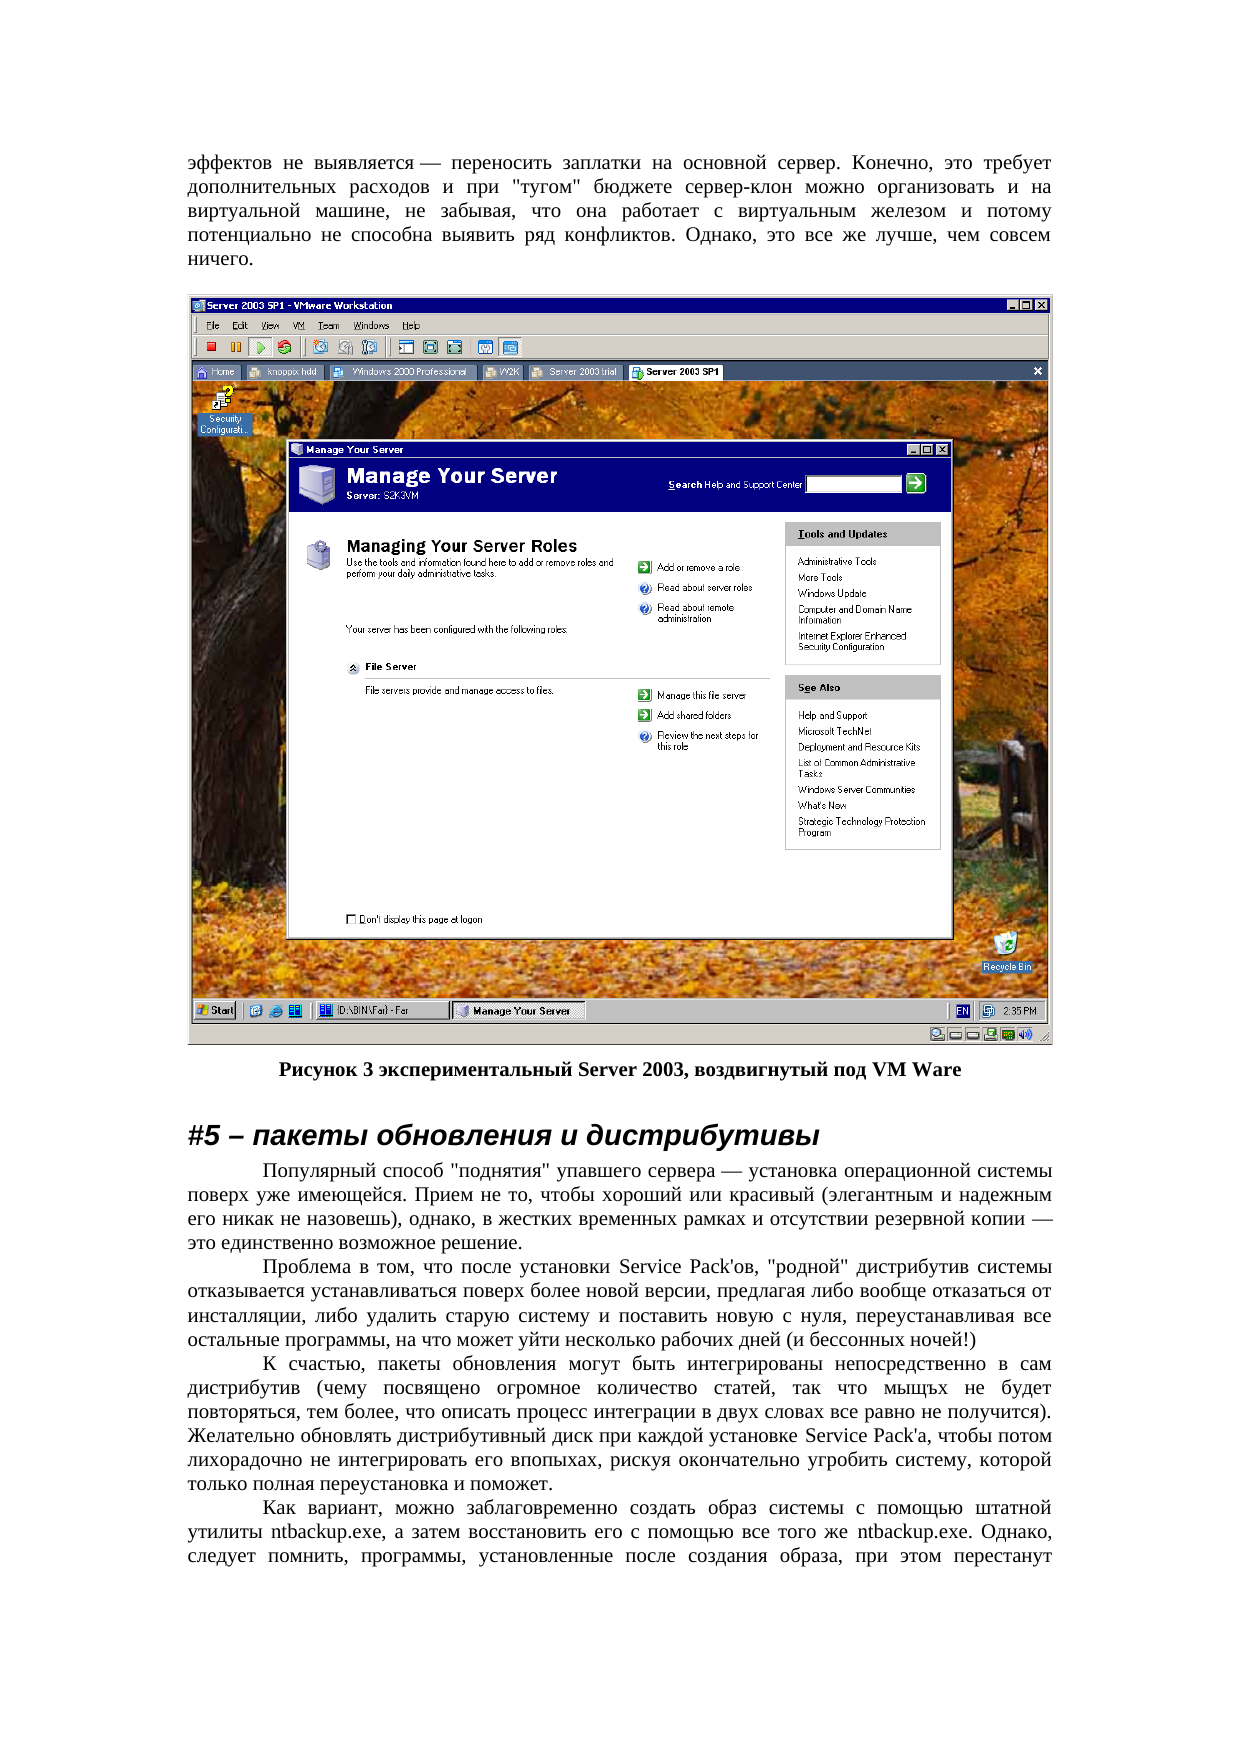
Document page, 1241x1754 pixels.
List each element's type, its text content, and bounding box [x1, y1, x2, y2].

text эффектов не выявляется — переносить заплатки на основной сервер. Конечно, это требует дополнительных расходов и при "тугом" бюджете сервер-клон можно организовать и на виртуальной машине, не забывая, что она работает с виртуальным железом и потому потенциально не способна выявить ряд конфликтов. Однако, это все же лучше, чем совсем ничего. [187, 150, 1053, 270]
text Как вариант, можно заблаговременно создать образ системы с помощью штатной утилиты ntbackup.exe, а затем восстановить его с помощью все того же ntbackup.exe. Однако, следует помнить, программы, установленные после создания образа, при этом перестанут [187, 1495, 1053, 1567]
text Популярный способ "поднятия" упавшего сервера — установка операционной системы поверх уже имеющейся. Прием не то, чтобы хороший или красивый (элегантным и надежным его никак не назовешь), однако, в жестких временных рамках и отсутствии резервной копии — это единственно возможное решение. [187, 1158, 1053, 1254]
text Рисунок 3 экспериментальный Server 2003, воздвигнутый под VM Ware [187, 1057, 1053, 1081]
subtitle #5 – пакеты обновления и дистрибутивы [187, 1118, 1053, 1152]
text Проблема в том, что после установки Service Pack'ов, "родной" дистрибутив системы отказывается устанавливаться поверх более новой версии, предлагая либо вообще отказаться от инсталляции, либо удалить старую систему и поставить новую с нуля, переустанавливая все остальные программы, на что может уйти несколько рабочих дней (и бессонных ночей!) [187, 1254, 1053, 1351]
text К счастью, пакеты обновления могут быть интегрированы непосредственно в сам дистрибутив (чему посвящено огромное количество статей, так что мыщъх не будет повторяться, тем более, что описать процесс интеграции в двух словах все равно не получится). Желательно обновлять дистрибутивный диск при каждой установке Service Pack'а, чтобы потом лихорадочно не интегрировать его впопыхах, рискуя окончательно угробить систему, которой только полная переустановка и поможет. [187, 1351, 1053, 1495]
picture [187, 294, 1053, 1045]
